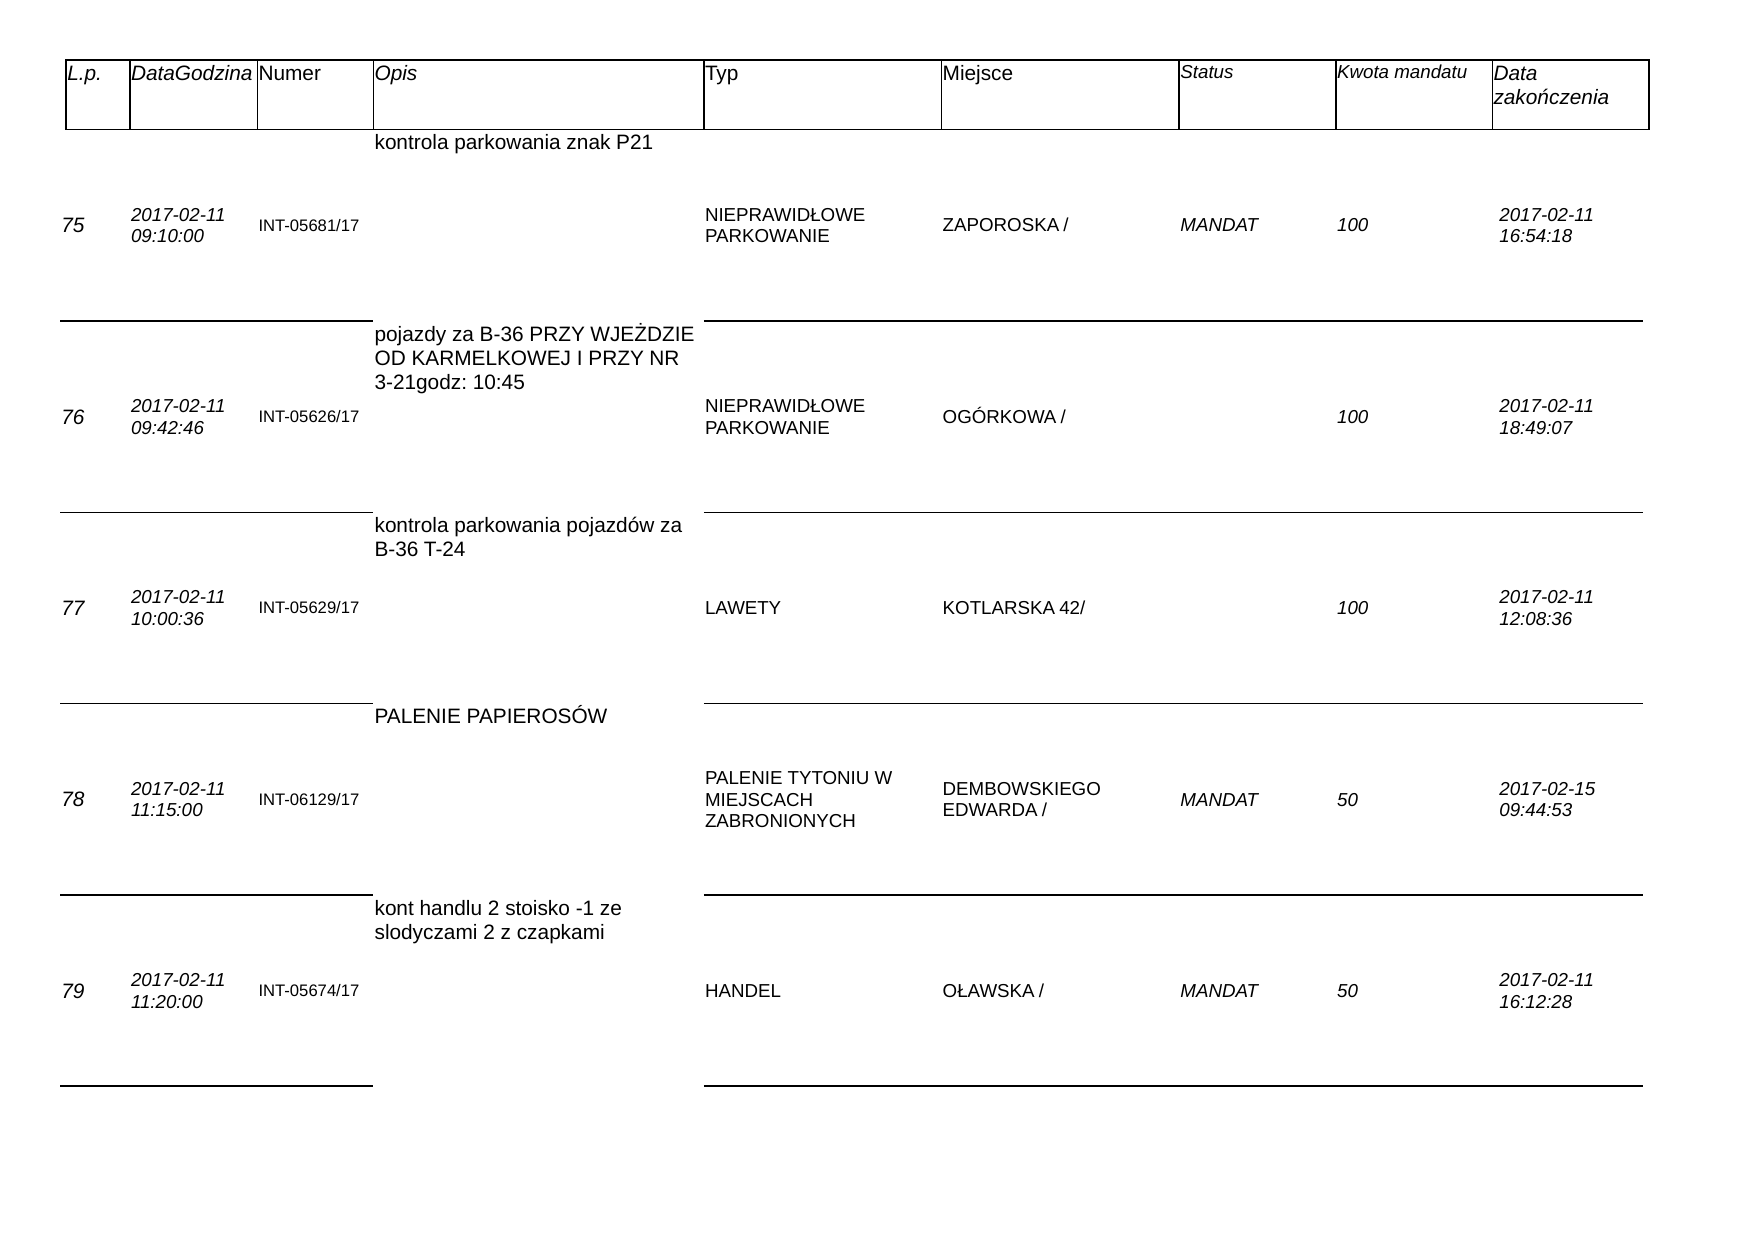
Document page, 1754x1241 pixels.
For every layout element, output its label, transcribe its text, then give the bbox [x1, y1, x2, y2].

table_cell [1179, 513, 1336, 703]
table_cell NIEPRAWIDŁOWE PARKOWANIE [704, 322, 941, 511]
table_cell 75 [60, 129, 130, 320]
table_header Data zakończenia [1493, 61, 1648, 129]
table_cell ZAPOROSKA / [941, 130, 1179, 320]
table_cell [1179, 322, 1336, 511]
table_header Miejsce [942, 61, 1178, 129]
table_cell KOTLARSKA 42/ [941, 513, 1179, 703]
table_cell 2017-02-11 11:15:00 [130, 704, 257, 894]
table_cell kontrola parkowania pojazdów za B-36 T-24 [373, 511, 704, 703]
table_cell OŁAWSKA / [941, 896, 1179, 1085]
table_cell 2017-02-15 09:44:53 [1498, 704, 1643, 894]
table_cell 50 [1336, 896, 1498, 1085]
table_cell INT-05629/17 [257, 513, 373, 703]
table_cell 100 [1336, 513, 1498, 703]
table_cell 77 [60, 513, 130, 703]
table_cell 50 [1336, 704, 1498, 894]
table_cell 100 [1336, 130, 1498, 320]
table_cell OGÓRKOWA / [941, 322, 1179, 511]
table_header L.p. [67, 61, 129, 129]
table_cell kont handlu 2 stoisko -1 ze slodyczami 2 z czapkami [373, 894, 704, 1085]
table_header Opis [374, 61, 703, 129]
table_cell INT-05681/17 [257, 130, 373, 320]
table_cell PALENIE TYTONIU W MIEJSCACH ZABRONIONYCH [704, 704, 941, 894]
table_cell 100 [1336, 322, 1498, 511]
table_cell DEMBOWSKIEGO EDWARDA / [941, 704, 1179, 894]
table_cell [1643, 511, 1649, 703]
table_cell pojazdy za B-36 PRZY WJEŻDZIE OD KARMELKOWEJ I PRZY NR 3-21godz: 10:45 [373, 320, 704, 511]
table_cell 2017-02-11 10:00:36 [130, 513, 257, 703]
table_cell [1643, 703, 1649, 894]
table_cell 2017-02-11 16:12:28 [1498, 896, 1643, 1085]
table_cell 2017-02-11 16:54:18 [1498, 130, 1643, 320]
table_cell MANDAT [1179, 130, 1336, 320]
table_cell 2017-02-11 12:08:36 [1498, 513, 1643, 703]
table_cell PALENIE PAPIEROSÓW [373, 703, 704, 894]
table_cell INT-05674/17 [257, 896, 373, 1085]
table_cell INT-05626/17 [257, 322, 373, 511]
table_cell INT-06129/17 [257, 704, 373, 894]
table_header Kwota mandatu [1337, 61, 1492, 129]
table_cell kontrola parkowania znak P21 [373, 130, 704, 320]
table_cell 2017-02-11 09:42:46 [130, 322, 257, 511]
table_cell [1643, 320, 1649, 511]
table_header [60, 59, 65, 129]
table_header DataGodzina [131, 61, 257, 129]
table_header Numer [258, 61, 373, 129]
table_header Typ [705, 61, 941, 129]
table_cell 2017-02-11 11:20:00 [130, 896, 257, 1085]
table_cell HANDEL [704, 896, 941, 1085]
table_cell NIEPRAWIDŁOWE PARKOWANIE [704, 130, 941, 320]
table_cell [1643, 130, 1649, 320]
table_cell 78 [60, 704, 130, 894]
table_cell LAWETY [704, 513, 941, 703]
table_cell [1643, 894, 1649, 1085]
table_cell 79 [60, 896, 130, 1085]
table_cell MANDAT [1179, 896, 1336, 1085]
table_cell MANDAT [1179, 704, 1336, 894]
table_cell 2017-02-11 09:10:00 [130, 130, 257, 320]
table_header Status [1180, 61, 1335, 129]
table_cell 2017-02-11 18:49:07 [1498, 322, 1643, 511]
table_cell 76 [60, 322, 130, 511]
